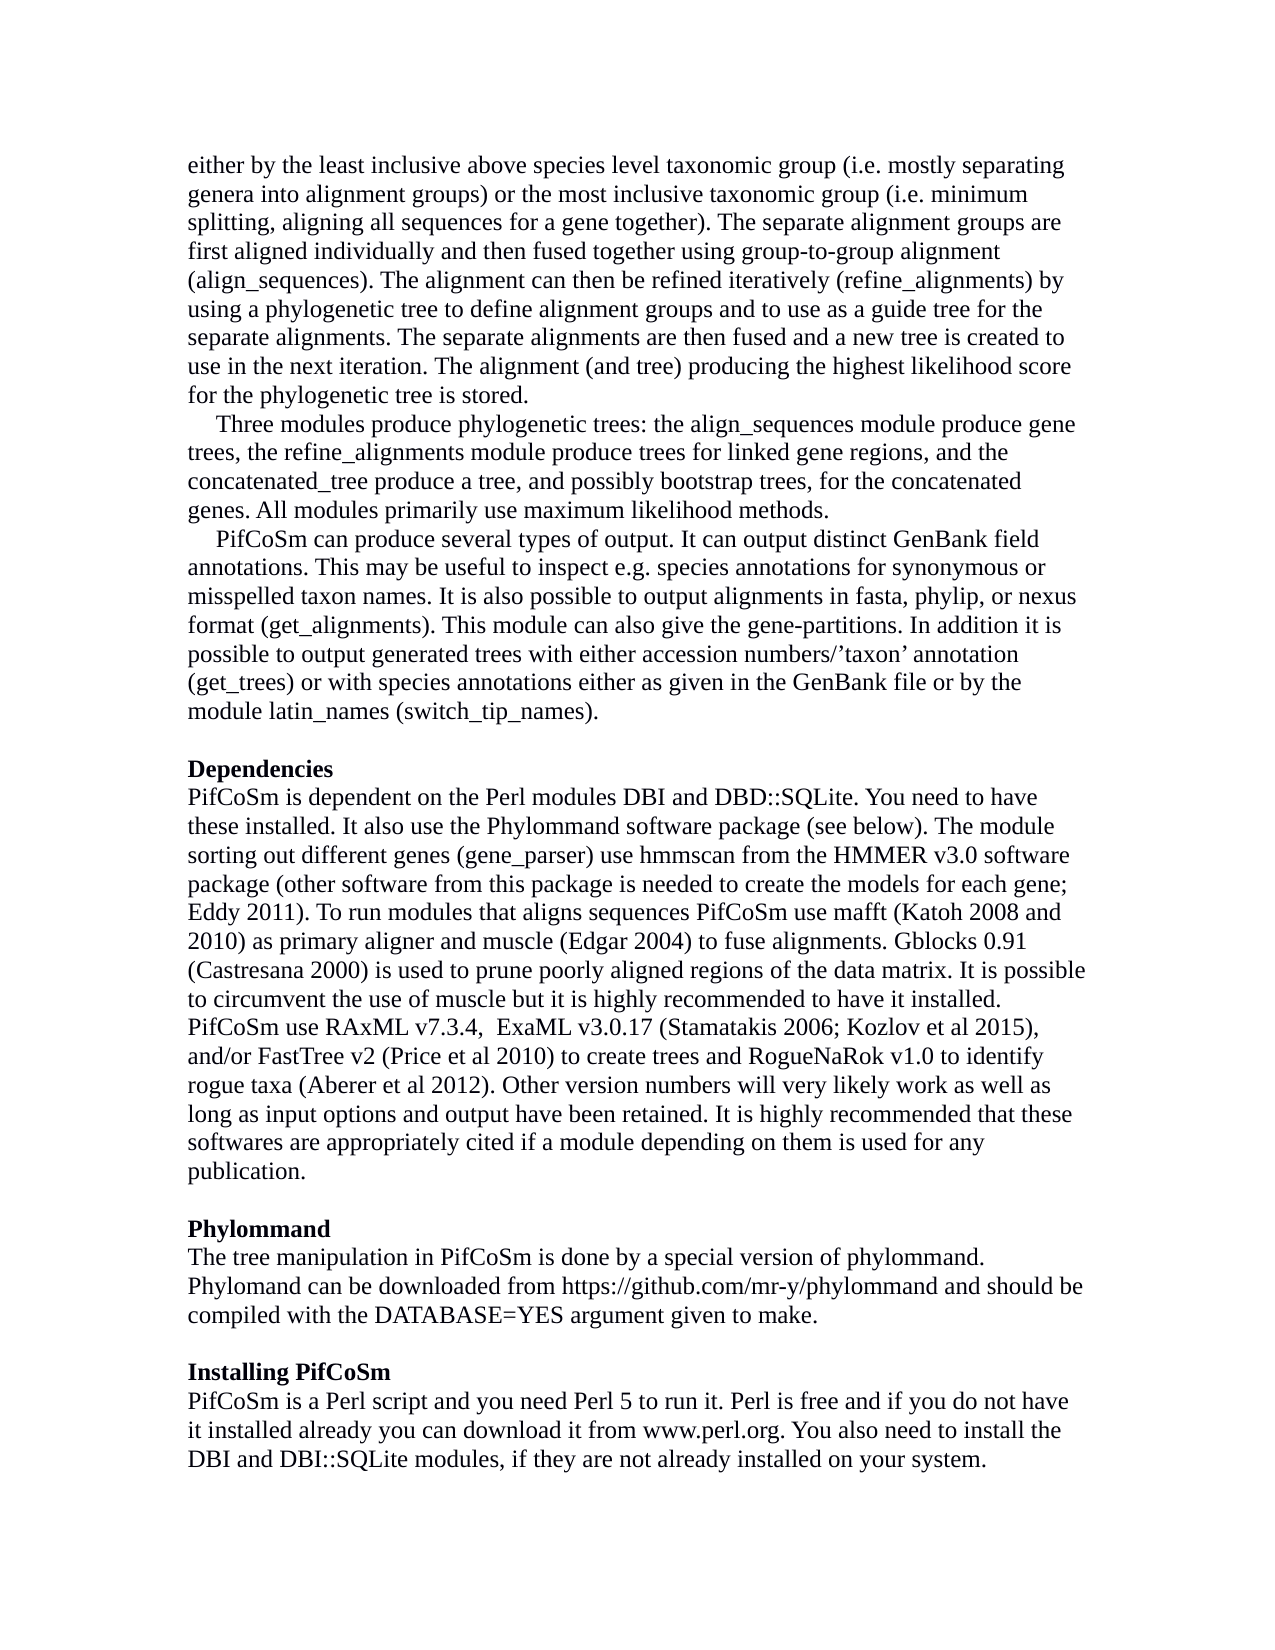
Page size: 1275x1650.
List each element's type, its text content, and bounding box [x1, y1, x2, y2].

text PifCoSm can produce several types of output. It can output distinct GenBank field annotations. This may be useful to inspect e.g. species annotations for synonymous or misspelled taxon names. It is also possible to output alignments in fasta, phylip, or nexus format (get_alignments). This module can also give the gene-partitions. In addition it is possible to output generated trees with either accession numbers/’taxon’ annotation (get_trees) or with species annotations either as given in the GenBank file or by the module latin_names (switch_tip_names). [187, 524, 1087, 725]
text Phylommand [187, 1214, 1087, 1242]
text either by the least inclusive above species level taxonomic group (i.e. mostly separating genera into alignment groups) or the most inclusive taxonomic group (i.e. minimum splitting, aligning all sequences for a gene together). The separate alignment groups are first aligned individually and then fused together using group-to-group alignment (align_sequences). The alignment can then be refined iteratively (refine_alignments) by using a phylogenetic tree to define alignment groups and to use as a guide tree for the separate alignments. The separate alignments are then fused and a new tree is created to use in the next iteration. The alignment (and tree) producing the highest likelihood score for the phylogenetic tree is stored. [187, 150, 1087, 409]
text The tree manipulation in PifCoSm is done by a special version of phylommand. Phylomand can be downloaded from https://github.com/mr-y/phylommand and should be compiled with the DATABASE=YES argument given to make. [187, 1242, 1087, 1329]
text Three modules produce phylogenetic trees: the align_sequences module produce gene trees, the refine_alignments module produce trees for linked gene regions, and the concatenated_tree produce a tree, and possibly bootstrap trees, for the concatenated genes. All modules primarily use maximum likelihood methods. [187, 409, 1087, 524]
text Dependencies [187, 754, 1087, 782]
text PifCoSm is dependent on the Perl modules DBI and DBD::SQLite. You need to have these installed. It also use the Phylommand software package (see below). The module sorting out different genes (gene_parser) use hmmscan from the HMMER v3.0 software package (other software from this package is needed to create the models for each gene; Eddy 2011). To run modules that aligns sequences PifCoSm use mafft (Katoh 2008 and 2010) as primary aligner and muscle (Edgar 2004) to fuse alignments. Gblocks 0.91 (Castresana 2000) is used to prune poorly aligned regions of the data matrix. It is possible to circumvent the use of muscle but it is highly recommended to have it installed. PifCoSm use RAxML v7.3.4, ExaML v3.0.17 (Stamatakis 2006; Kozlov et al 2015), and/or FastTree v2 (Price et al 2010) to create trees and RogueNaRok v1.0 to identify rogue taxa (Aberer et al 2012). Other version numbers will very likely work as well as long as input options and output have been retained. It is highly recommended that these softwares are appropriately cited if a module depending on them is used for any publication. [187, 782, 1087, 1185]
text PifCoSm is a Perl script and you need Perl 5 to run it. Perl is free and if you do not have it installed already you can download it from www.perl.org. You also need to install the DBI and DBI::SQLite modules, if they are not already installed on your system. [187, 1386, 1087, 1472]
text Installing PifCoSm [187, 1357, 1087, 1386]
